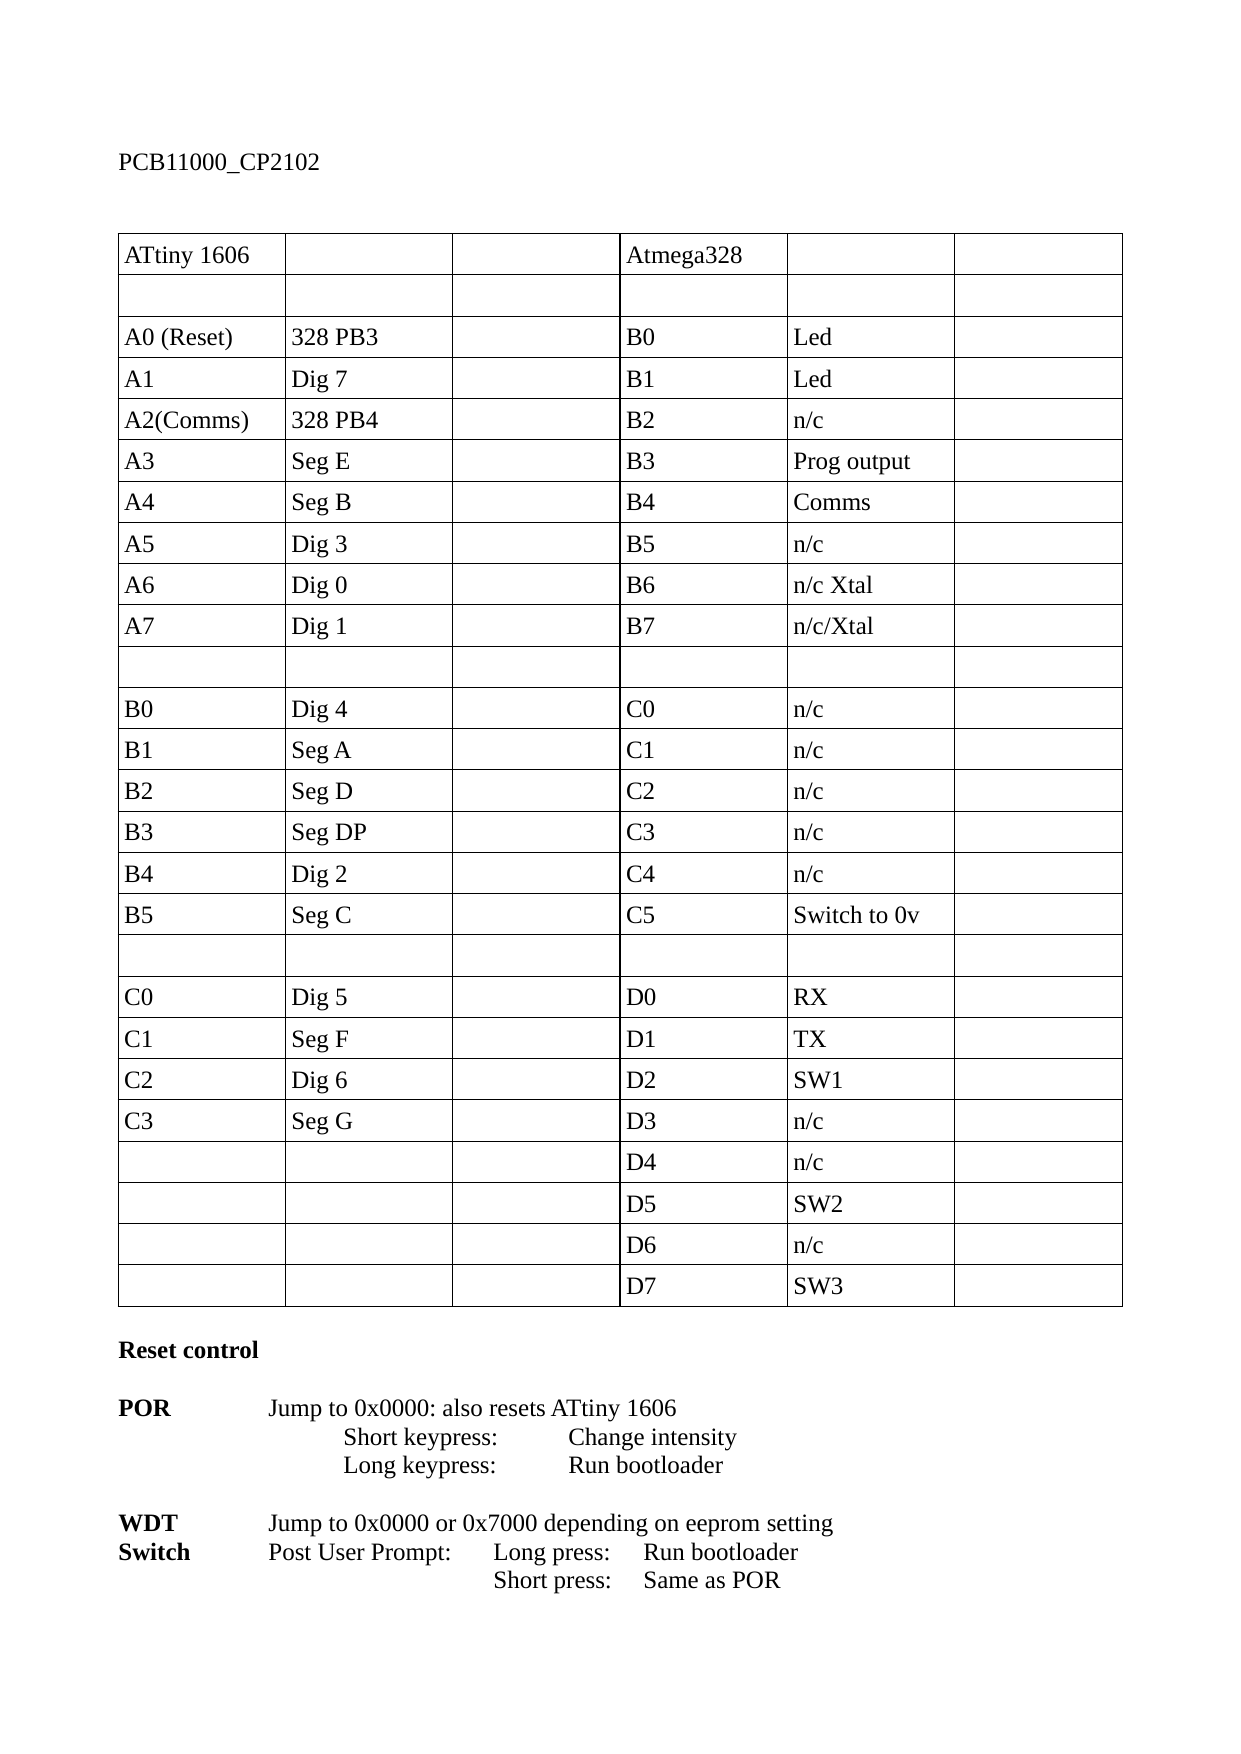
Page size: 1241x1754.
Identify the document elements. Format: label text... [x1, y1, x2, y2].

table_cell Seg G [286, 1100, 452, 1141]
table_cell [119, 1224, 285, 1264]
table_cell [788, 935, 954, 976]
table_cell [453, 1100, 619, 1141]
table_cell [453, 358, 619, 398]
table_cell B7 [621, 605, 787, 646]
table_cell Dig 7 [286, 358, 452, 398]
table_cell [453, 317, 619, 357]
table_cell B3 [119, 812, 285, 852]
table_header [286, 234, 452, 274]
table_cell n/c [788, 399, 954, 439]
table_cell [955, 1224, 1122, 1264]
table_cell C2 [119, 1059, 285, 1099]
table_header ATtiny 1606 [119, 234, 285, 274]
table_cell C2 [621, 770, 787, 811]
table_header [453, 234, 619, 274]
table_cell [453, 1018, 619, 1058]
table_cell Seg D [286, 770, 452, 811]
table_cell B2 [621, 399, 787, 439]
table_cell [286, 647, 452, 687]
table_cell n/c [788, 688, 954, 728]
table_cell B2 [119, 770, 285, 811]
table_cell [955, 605, 1122, 646]
table_cell RX [788, 977, 954, 1017]
table_cell A7 [119, 605, 285, 646]
table_cell [955, 1142, 1122, 1182]
table_cell [286, 1265, 452, 1306]
text Switch Post User Prompt: Long press: Run bootloader [118, 1537, 1122, 1565]
table_header [788, 234, 954, 274]
table_header Atmega328 [621, 234, 787, 274]
table_cell n/c [788, 1142, 954, 1182]
table_cell C1 [621, 729, 787, 769]
table_cell Dig 2 [286, 853, 452, 893]
table_cell Seg F [286, 1018, 452, 1058]
table_cell [788, 275, 954, 316]
table_cell [453, 482, 619, 522]
table_cell [955, 729, 1122, 769]
table_cell 328 PB3 [286, 317, 452, 357]
table_cell A5 [119, 523, 285, 563]
table_cell [955, 770, 1122, 811]
table_cell [955, 317, 1122, 357]
table_cell B4 [119, 853, 285, 893]
table_cell Dig 0 [286, 564, 452, 604]
table_cell Seg B [286, 482, 452, 522]
table_cell B5 [119, 894, 285, 934]
table_cell [955, 1059, 1122, 1099]
table_cell B0 [119, 688, 285, 728]
table_cell [955, 853, 1122, 893]
table_cell [955, 894, 1122, 934]
table_cell D2 [621, 1059, 787, 1099]
table_cell B6 [621, 564, 787, 604]
table_cell [955, 977, 1122, 1017]
table_cell SW1 [788, 1059, 954, 1099]
table_cell [955, 399, 1122, 439]
table_cell [955, 482, 1122, 522]
table_cell Dig 6 [286, 1059, 452, 1099]
table_cell D1 [621, 1018, 787, 1058]
table_cell [453, 894, 619, 934]
table_cell [621, 935, 787, 976]
table_cell TX [788, 1018, 954, 1058]
table_cell C3 [119, 1100, 285, 1141]
table_cell C5 [621, 894, 787, 934]
table_cell A2(Comms) [119, 399, 285, 439]
table_cell [453, 564, 619, 604]
table_cell B5 [621, 523, 787, 563]
table_cell A3 [119, 440, 285, 481]
table_cell [119, 1183, 285, 1223]
table_cell n/c [788, 1224, 954, 1264]
table_cell A0 (Reset) [119, 317, 285, 357]
table_cell [621, 647, 787, 687]
table_cell 328 PB4 [286, 399, 452, 439]
table_cell [453, 977, 619, 1017]
table_cell [119, 1142, 285, 1182]
table_cell [453, 853, 619, 893]
text PCB11000_CP2102 [118, 147, 1122, 176]
table_cell [453, 770, 619, 811]
table_cell SW3 [788, 1265, 954, 1306]
table_cell D4 [621, 1142, 787, 1182]
table_cell C0 [119, 977, 285, 1017]
table_cell D6 [621, 1224, 787, 1264]
table_header [955, 234, 1122, 274]
table_cell [286, 1224, 452, 1264]
table_cell [453, 812, 619, 852]
table_cell [286, 1183, 452, 1223]
table_cell B3 [621, 440, 787, 481]
table_cell A6 [119, 564, 285, 604]
table_cell [955, 564, 1122, 604]
table_cell SW2 [788, 1183, 954, 1223]
table_cell C0 [621, 688, 787, 728]
table_cell [453, 440, 619, 481]
table_cell Seg DP [286, 812, 452, 852]
table_cell C4 [621, 853, 787, 893]
table_cell n/c [788, 812, 954, 852]
text WDT Jump to 0x0000 or 0x7000 depending on eeprom setting [118, 1508, 1122, 1537]
table_cell [119, 1265, 285, 1306]
table_cell D3 [621, 1100, 787, 1141]
table_cell n/c [788, 523, 954, 563]
table_cell [955, 647, 1122, 687]
table_cell [955, 688, 1122, 728]
table_cell [621, 275, 787, 316]
table_cell Dig 4 [286, 688, 452, 728]
table_cell Dig 1 [286, 605, 452, 646]
table_cell [453, 1142, 619, 1182]
table_cell [955, 1183, 1122, 1223]
table_cell [955, 812, 1122, 852]
table_cell Switch to 0v [788, 894, 954, 934]
table_cell [453, 523, 619, 563]
table_cell Led [788, 358, 954, 398]
table_cell Seg E [286, 440, 452, 481]
table_cell [286, 1142, 452, 1182]
table_cell [453, 605, 619, 646]
table_cell C1 [119, 1018, 285, 1058]
table_cell B1 [119, 729, 285, 769]
table_cell C3 [621, 812, 787, 852]
table_cell A1 [119, 358, 285, 398]
table_cell n/c [788, 770, 954, 811]
table_cell B4 [621, 482, 787, 522]
table_cell D7 [621, 1265, 787, 1306]
text Reset control [118, 1335, 1122, 1364]
table_cell n/c [788, 729, 954, 769]
text Short keypress: Change intensity [118, 1422, 1122, 1450]
table_cell [955, 358, 1122, 398]
table_cell Dig 5 [286, 977, 452, 1017]
table_cell [453, 647, 619, 687]
text POR Jump to 0x0000: also resets ATtiny 1606 [118, 1393, 1122, 1422]
table_cell [453, 275, 619, 316]
text Short press: Same as POR [118, 1565, 1122, 1594]
table_cell [286, 275, 452, 316]
table_cell D0 [621, 977, 787, 1017]
table_cell [453, 1224, 619, 1264]
table_cell [453, 688, 619, 728]
table_cell [119, 647, 285, 687]
table_cell Seg A [286, 729, 452, 769]
text Long keypress: Run bootloader [118, 1450, 1122, 1479]
table_cell [955, 275, 1122, 316]
table_cell [453, 729, 619, 769]
table_cell A4 [119, 482, 285, 522]
table_cell Seg C [286, 894, 452, 934]
table_cell Dig 3 [286, 523, 452, 563]
table_cell [286, 935, 452, 976]
table_cell D5 [621, 1183, 787, 1223]
table_cell [453, 1059, 619, 1099]
table_cell [955, 1265, 1122, 1306]
table_cell n/c/Xtal [788, 605, 954, 646]
table_cell Comms [788, 482, 954, 522]
table_cell B0 [621, 317, 787, 357]
table_cell n/c Xtal [788, 564, 954, 604]
table_cell [453, 399, 619, 439]
table_cell [955, 440, 1122, 481]
table_cell [453, 935, 619, 976]
table_cell [453, 1183, 619, 1223]
table_cell [955, 1018, 1122, 1058]
table_cell Prog output [788, 440, 954, 481]
table_cell n/c [788, 1100, 954, 1141]
table_cell B1 [621, 358, 787, 398]
table_cell [955, 523, 1122, 563]
table_cell [955, 935, 1122, 976]
table_cell [453, 1265, 619, 1306]
table_cell [955, 1100, 1122, 1141]
table_cell Led [788, 317, 954, 357]
table_cell [119, 935, 285, 976]
table_cell [119, 275, 285, 316]
table_cell [788, 647, 954, 687]
table_cell n/c [788, 853, 954, 893]
